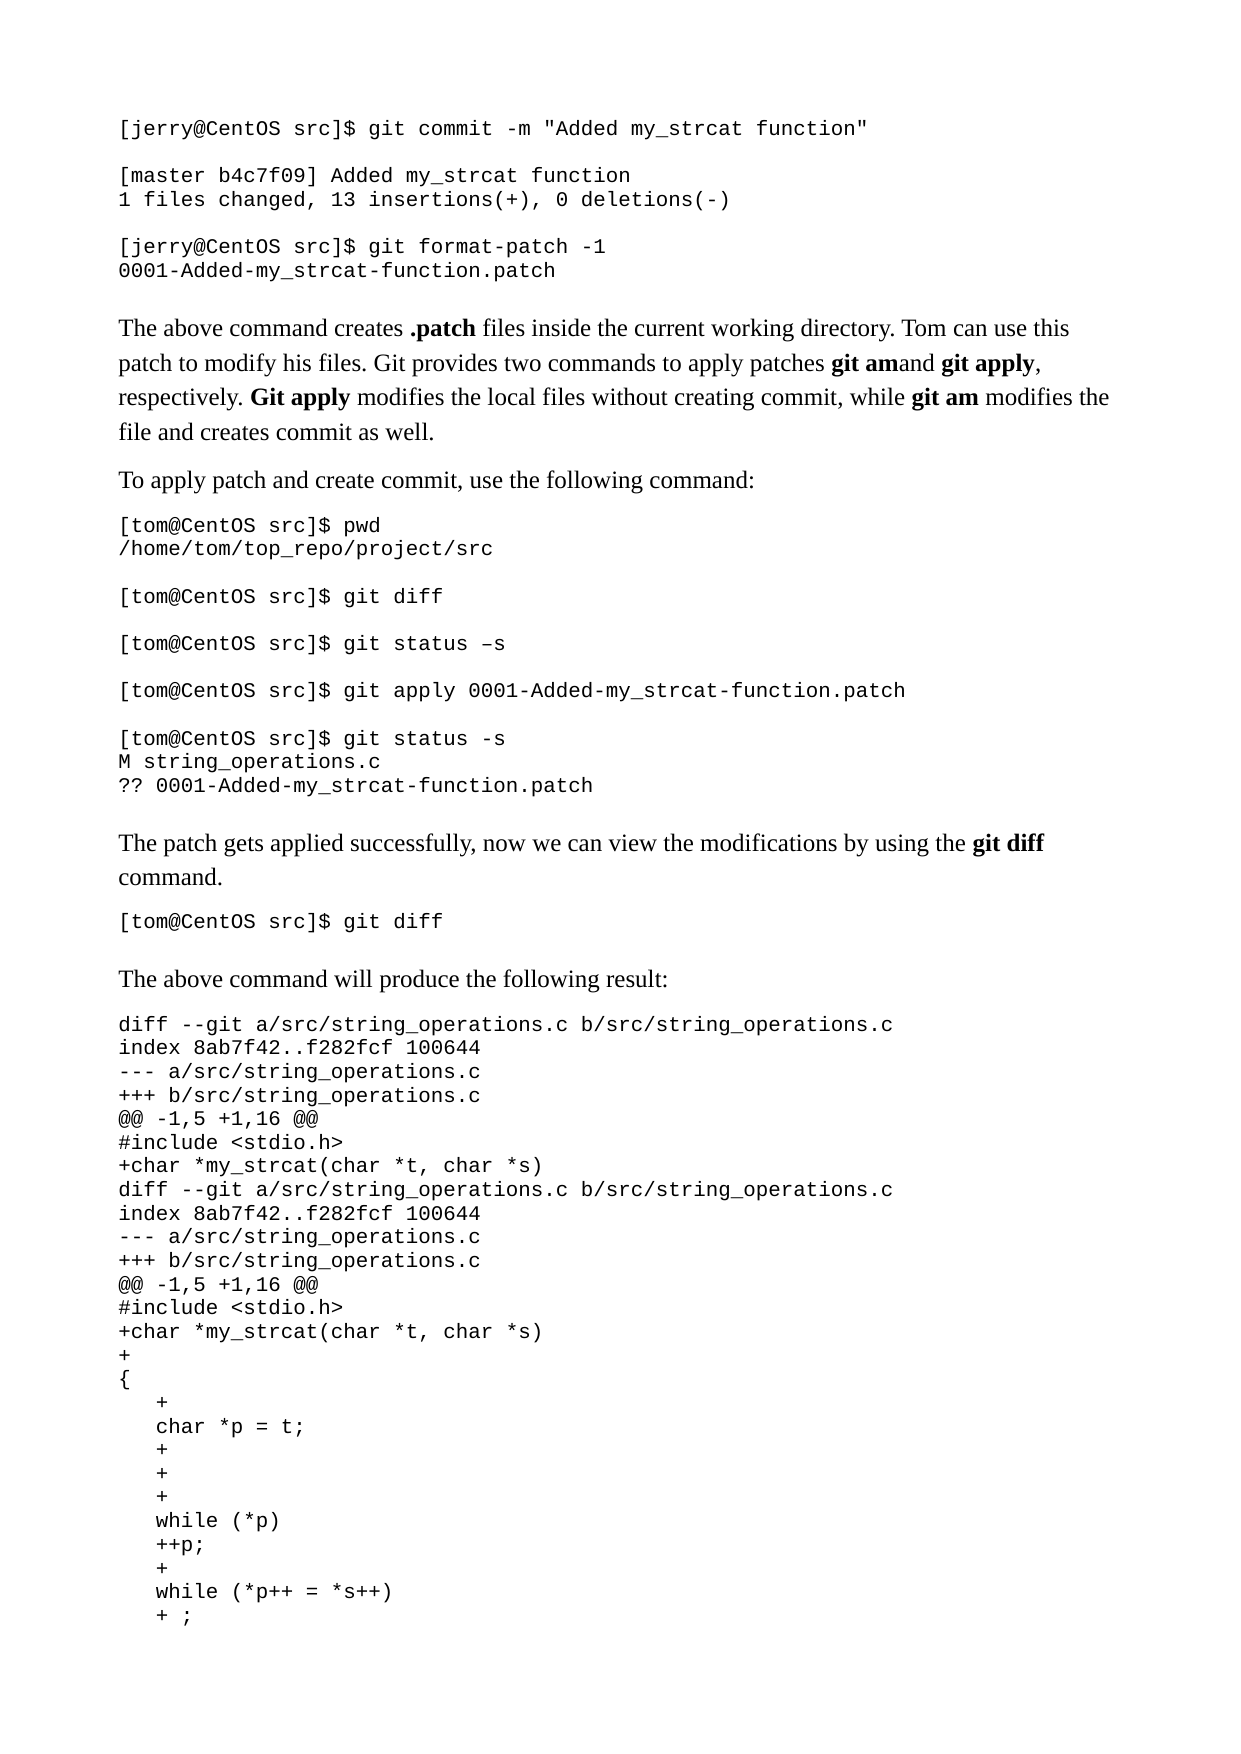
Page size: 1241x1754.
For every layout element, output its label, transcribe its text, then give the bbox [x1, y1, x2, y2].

text --- a/src/string_operations.c [118, 1061, 1122, 1084]
text [tom@CentOS src]$ git status -s [118, 727, 1122, 751]
text [master b4c7f09] Added my_strcat function [118, 165, 1122, 189]
text @@ -1,5 +1,16 @@ [118, 1274, 1122, 1297]
text ?? 0001-Added-my_strcat-function.patch [118, 775, 1122, 798]
text diff --git a/src/string_operations.c b/src/string_operations.c [118, 1014, 1122, 1037]
text To apply patch and create commit, use the following command: [118, 466, 1122, 494]
text 0001-Added-my_strcat-function.patch [118, 260, 1122, 284]
text + [118, 1345, 1122, 1368]
text [tom@CentOS src]$ git diff [118, 586, 1122, 609]
text char *p = t; [118, 1416, 1122, 1439]
text index 8ab7f42..f282fcf 100644 [118, 1037, 1122, 1061]
text index 8ab7f42..f282fcf 100644 [118, 1203, 1122, 1226]
text +++ b/src/string_operations.c [118, 1250, 1122, 1274]
text [tom@CentOS src]$ pwd [118, 515, 1122, 538]
text +++ b/src/string_operations.c [118, 1084, 1122, 1108]
text @@ -1,5 +1,16 @@ [118, 1108, 1122, 1132]
text + ; [118, 1605, 1122, 1628]
text /home/tom/top_repo/project/src [118, 538, 1122, 562]
text 1 files changed, 13 insertions(+), 0 deletions(-) [118, 189, 1122, 213]
text [tom@CentOS src]$ git diff [118, 911, 1122, 935]
text diff --git a/src/string_operations.c b/src/string_operations.c [118, 1179, 1122, 1203]
text +char *my_strcat(char *t, char *s) [118, 1156, 1122, 1179]
text ++p; [118, 1534, 1122, 1557]
text The above command will produce the following result: [118, 964, 1122, 993]
text The above command creates .patch files inside the current working directory. Tom can use this patch to modify his files. Git provides two commands to apply patches git amand git apply, respectively. Git apply modifies the local files without creating commit, while git am modifies the file and creates commit as well. [118, 313, 1122, 445]
text M string_operations.c [118, 751, 1122, 775]
text while (*p++ = *s++) [118, 1581, 1122, 1605]
text --- a/src/string_operations.c [118, 1226, 1122, 1250]
text The patch gets applied successfully, now we can view the modifications by using the git diff command. [118, 828, 1122, 891]
text [tom@CentOS src]$ git apply 0001-Added-my_strcat-function.patch [118, 680, 1122, 704]
text while (*p) [118, 1510, 1122, 1534]
text + [118, 1463, 1122, 1487]
text [tom@CentOS src]$ git status –s [118, 633, 1122, 657]
text [jerry@CentOS src]$ git format-patch -1 [118, 236, 1122, 260]
text + [118, 1557, 1122, 1581]
text [jerry@CentOS src]$ git commit -m "Added my_strcat function" [118, 118, 1122, 142]
text + [118, 1487, 1122, 1510]
text + [118, 1392, 1122, 1416]
text +char *my_strcat(char *t, char *s) [118, 1321, 1122, 1345]
text #include <stdio.h> [118, 1132, 1122, 1156]
text + [118, 1439, 1122, 1463]
text #include <stdio.h> [118, 1297, 1122, 1321]
text { [118, 1368, 1122, 1392]
